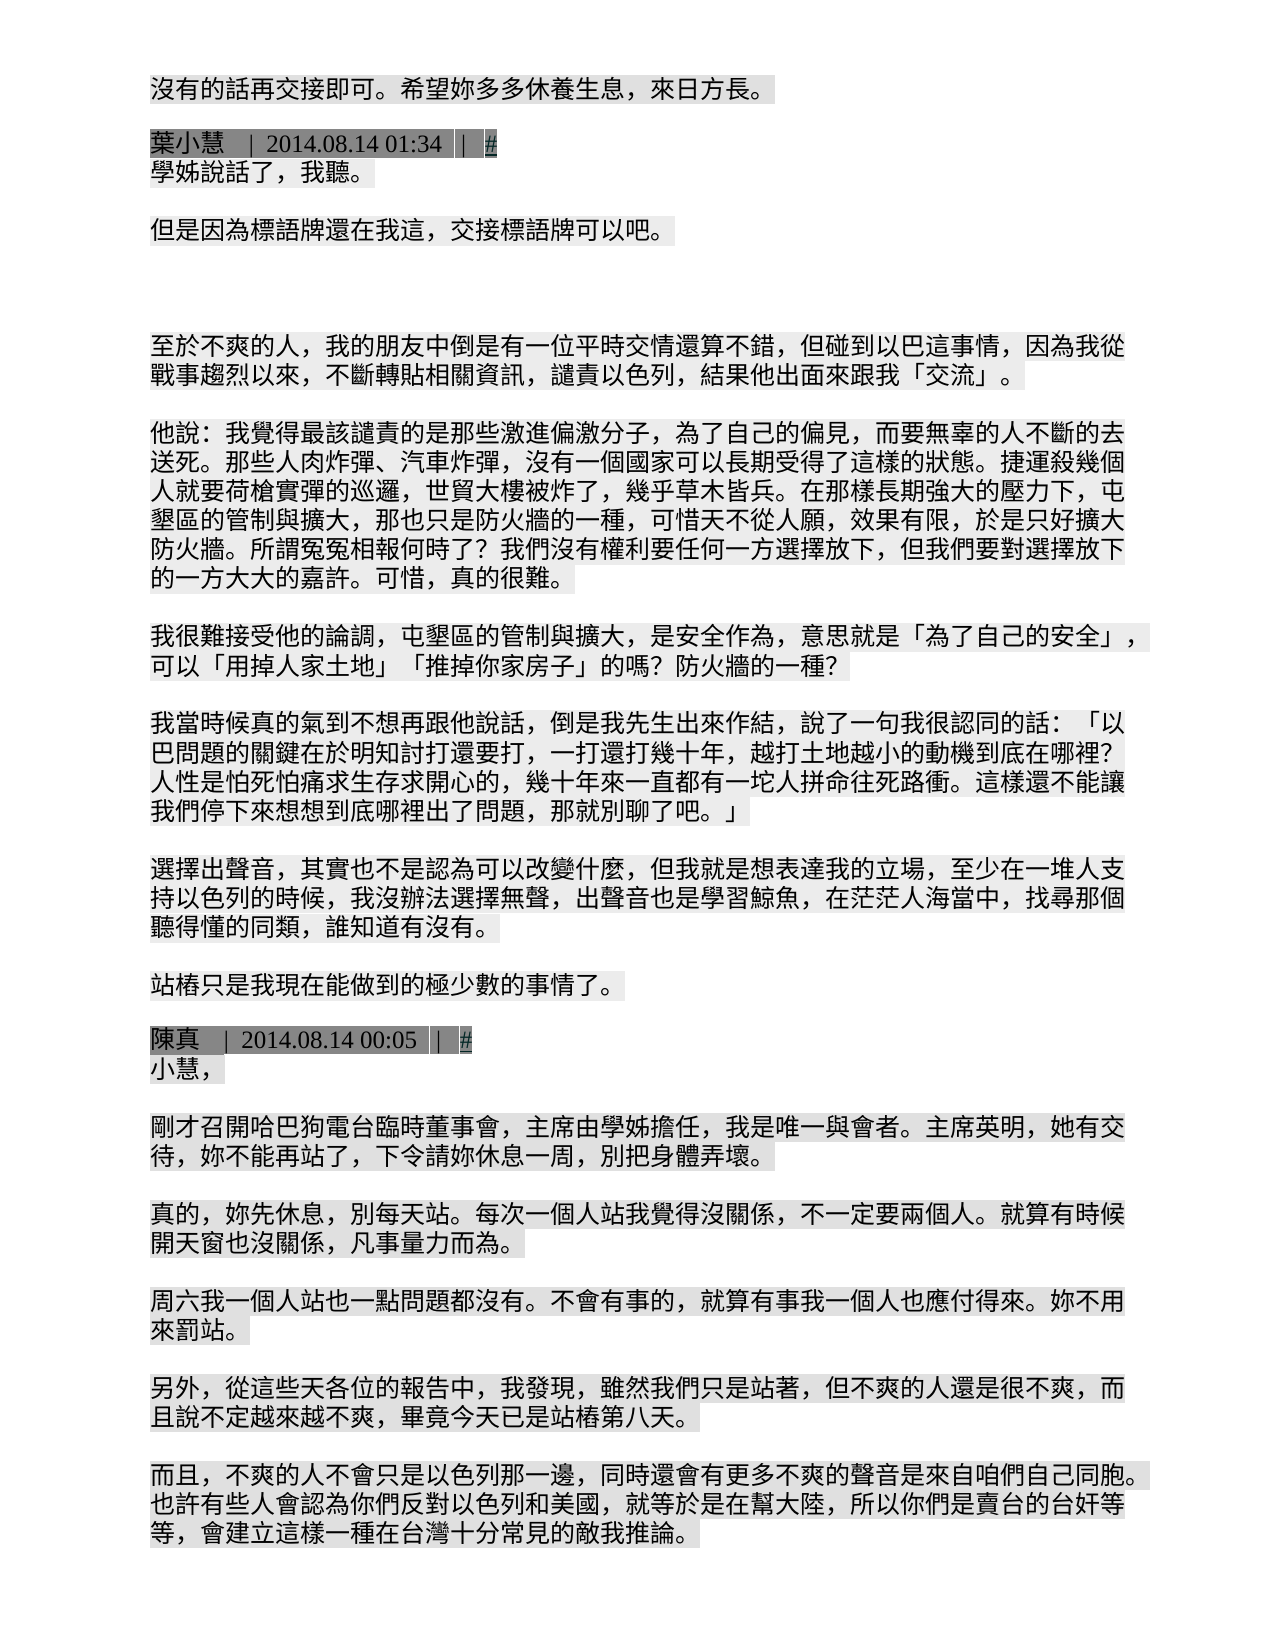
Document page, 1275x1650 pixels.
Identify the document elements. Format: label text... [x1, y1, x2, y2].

text 陳真 | 2014.08.14 00:05 | # [150, 1026, 1125, 1055]
text 葉小慧 | 2014.08.14 01:34 | # [150, 129, 1125, 158]
text 學姊說話了，我聽。 但是因為標語牌還在我這，交接標語牌可以吧。 至於不爽的人，我的朋友中倒是有一位平時交情還算不錯，但碰到以巴這事情，因為我從戰事趨烈以來，不斷轉貼相關資訊，譴責以色列，結果他出面來跟我「交流」。 他說：我覺得最該譴責的是那些激進偏激分子，為了自己的偏見，而要無辜的人不斷的去送死。那些人肉炸彈、汽車炸彈，沒有一個國家可以長期受得了這樣的狀態。捷運殺幾個人就要荷槍實彈的巡邏，世貿大樓被炸了，幾乎草木皆兵。在那樣長期強大的壓力下，屯墾區的管制與擴大，那也只是防火牆的一種，可惜天不從人願，效果有限，於是只好擴大防火牆。所謂冤冤相報何時了？我們沒有權利要任何一方選擇放下，但我們要對選擇放下的一方大大的嘉許。可惜，真的很難。 我很難接受他的論調，屯墾區的管制與擴大，是安全作為，意思就是「為了自己的安全」，可以「用掉人家土地」「推掉你家房子」的嗎？防火牆的一種？ 我當時候真的氣到不想再跟他說話，倒是我先生出來作結，說了一句我很認同的話：「以巴問題的關鍵在於明知討打還要打，一打還打幾十年，越打土地越小的動機到底在哪裡？人性是怕死怕痛求生存求開心的，幾十年來一直都有一坨人拼命往死路衝。這樣還不能讓我們停下來想想到底哪裡出了問題，那就別聊了吧。」 選擇出聲音，其實也不是認為可以改變什麼，但我就是想表達我的立場，至少在一堆人支持以色列的時候，我沒辦法選擇無聲，出聲音也是學習鯨魚，在茫茫人海當中，找尋那個聽得懂的同類，誰知道有沒有。 站樁只是我現在能做到的極少數的事情了。 [150, 158, 1125, 1001]
text 小慧，懷軒周六那天會帶一兩塊牌子給我。至於其它日子，各自應該都有自己的牌子了吧。沒有的話再交接即可。希望妳多多休養生息，來日方長。 [150, 75, 1125, 104]
text 小慧， 剛才召開哈巴狗電台臨時董事會，主席由學姊擔任，我是唯一與會者。主席英明，她有交待，妳不能再站了，下令請妳休息一周，別把身體弄壞。 真的，妳先休息，別每天站。每次一個人站我覺得沒關係，不一定要兩個人。就算有時候開天窗也沒關係，凡事量力而為。 周六我一個人站也一點問題都沒有。不會有事的，就算有事我一個人也應付得來。妳不用來罰站。 另外，從這些天各位的報告中，我發現，雖然我們只是站著，但不爽的人還是很不爽，而且說不定越來越不爽，畢竟今天已是站樁第八天。 而且，不爽的人不會只是以色列那一邊，同時還會有更多不爽的聲音是來自咱們自己同胞。也許有些人會認為你們反對以色列和美國，就等於是在幫大陸，所以你們是賣台的台奸等等，會建立這樣一種在台灣十分常見的敵我推論。 因此，總而言之，站的人自己得小心，也許有些時候不會只是言語辱罵，而是肢體攻擊。參與者自己得先想好，萬一遇到這種狀況時，你打算怎麼應對。 有個朋友叫江蓋世，島內台獨的聲音其實就是由他開始。他發起一個台獨行軍活動，主張 "台灣人有主張台獨的自由"。行軍走遍全台各地，我參與過幾次，參與者往往十根手指頭都能數得出來，人數非常少，真的是小貓兩三隻，一般人別說參加，光看到就嚇死了。 當時沒有報紙敢報導，只有像民眾日報稍微提及。可是，當它登出照片時，布條上的標語竟然被報社自行打上馬賽克，變成 "台灣人有主張__ 的自由"，"台獨"二字不見了。 我知道有些路段，好像只有江蓋世自己一個人或寥寥幾人參與，經常遭遇民眾嗆聲辱罵，甚至毆打。江蓋世很推崇甘地，還曾因此去印度待了半年，追尋甘地的足跡。我知道他被打時並沒有還手。這些事都已二、三十年前的往事，記憶有點模糊，印象中他好像有一次被打到整個人掉進水溝裏。 我們這年頭，靜站反戰，自然不及於當年恐怖氣氛的萬分之一，但是大家多少還是小心一點比較好。 我不是說大家應該學甘地，主動迎向打擊。我是覺得，面對這類狀況，各人理應有他自己的應對方式，而不一定非要怎麼做不可。 [150, 1055, 1125, 1548]
